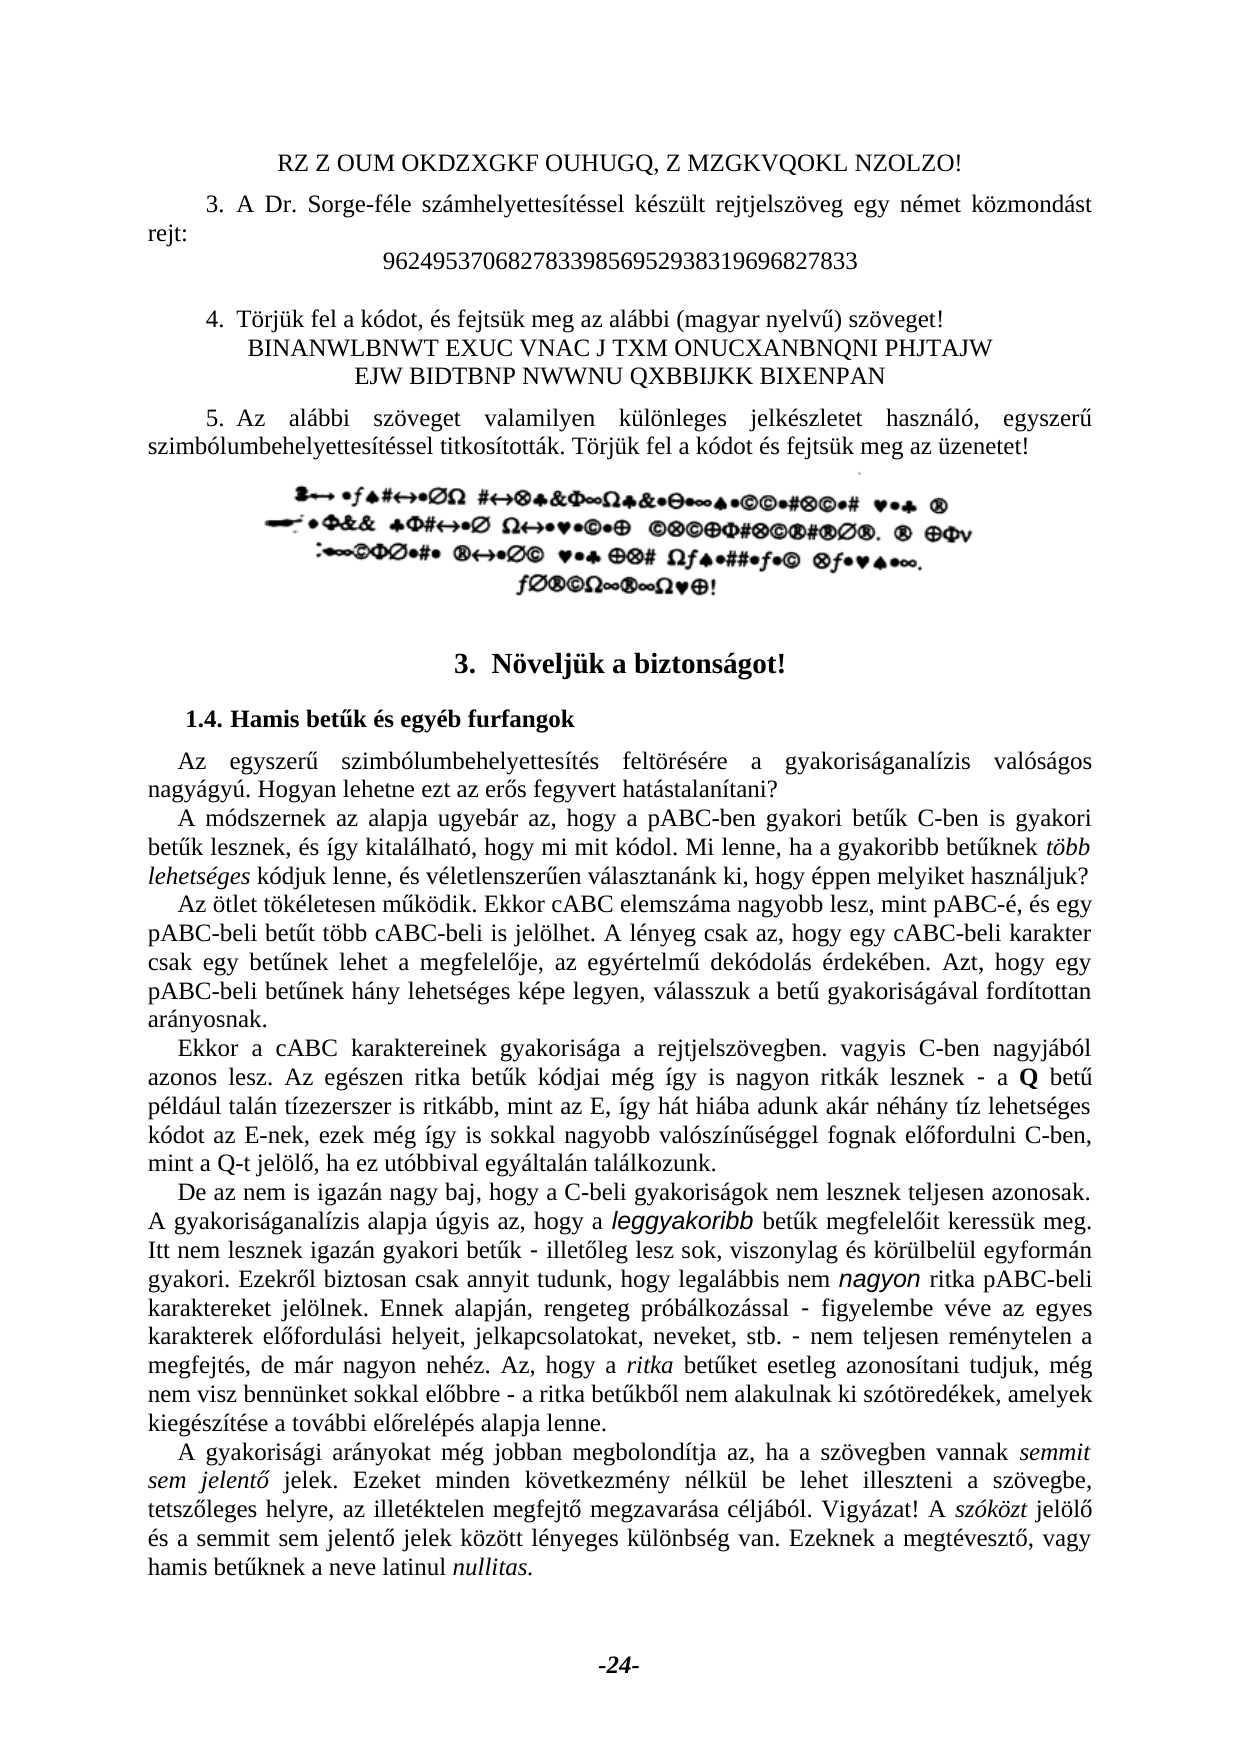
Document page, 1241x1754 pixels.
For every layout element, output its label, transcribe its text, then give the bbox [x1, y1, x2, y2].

text 96249537068278339856952938319696827833 [148, 246, 1093, 275]
text De az nem is igazán nagy baj, hogy a C-beli gyakoriságok nem lesznek teljesen azonosak. A gyakoriságanalízis alapja úgyis az, hogy a leggyakoribb betűk megfelelőit keressük meg. Itt nem lesznek igazán gyakori betűk - illetőleg lesz sok, viszonylag és körülbelül egyformán gyakori. Ezekről biztosan csak annyit tudunk, hogy legalábbis nem nagyon ritka pABC-beli karaktereket jelölnek. Ennek alapján, rengeteg próbálkozással - figyelembe véve az egyes karakterek előfordulási helyeit, jelkapcsolatokat, neveket, stb. - nem teljesen reménytelen a megfejtés, de már nagyon nehéz. Az, hogy a ritka betűket esetleg azonosítani tudjuk, még nem visz bennünket sokkal előbbre - a ritka betűkből nem alakulnak ki szótöredékek, amelyek kiegészítése a további előrelépés alapja lenne. [148, 1177, 1093, 1437]
list Törjük fel a kódot, és fejtsük meg az alábbi (magyar nyelvű) szöveget! [148, 304, 1093, 333]
text RZ Z OUM OKDZXGKF OUHUGQ, Z MZGKVQOKL NZOLZO! [148, 148, 1093, 176]
text A módszernek az alapja ugyebár az, hogy a pABC-ben gyakori betűk C-ben is gyakori betűk lesznek, és így kitalálható, hogy mi mit kódol. Mi lenne, ha a gyakoribb betűknek több lehetséges kódjuk lenne, és véletlenszerűen választanánk ki, hogy éppen melyiket használjuk? [148, 803, 1093, 889]
text A gyakorisági arányokat még jobban megbolondítja az, ha a szövegben vannak semmit sem jelentő jelek. Ezeket minden következmény nélkül be lehet illeszteni a szövegbe, tetszőleges helyre, az illetéktelen megfejtő megzavarása céljából. Vigyázat! A szóközt jelölő és a semmit sem jelentő jelek között lényeges különbség van. Ezeknek a megtévesztő, vagy hamis betűknek a neve latinul nullitas. [148, 1437, 1093, 1580]
list Növeljük a biztonságot! [148, 646, 1093, 679]
text Az ötlet tökéletesen működik. Ekkor cABC elemszáma nagyobb lesz, mint pABC-é, és egy pABC-beli betűt több cABC-beli is jelölhet. A lényeg csak az, hogy egy cABC-beli karakter csak egy betűnek lehet a megfelelője, az egyértelmű dekódolás érdekében. Azt, hogy egy pABC-beli betűnek hány lehetséges képe legyen, válasszuk a betű gyakoriságával fordítottan arányosnak. [148, 889, 1093, 1033]
text EJW BIDTBNP NWWNU QXBBIJKK BIXENPAN [148, 361, 1093, 390]
list Az alábbi szöveget valamilyen különleges jelkészletet használó, egyszerű szimbólumbehelyettesítéssel titkosították. Törjük fel a kódot és fejtsük meg az üzenetet! [148, 403, 1093, 460]
list A Dr. Sorge-féle számhelyettesítéssel készült rejtjelszöveg egy német közmondást rejt: [148, 189, 1093, 246]
text BINANWLBNWT EXUC VNAC J TXM ONUCXANBNQNI PHJTAJW [148, 333, 1093, 361]
text Az egyszerű szimbólumbehelyettesítés feltörésére a gyakoriságanalízis valóságos nagyágyú. Hogyan lehetne ezt az erős fegyvert hatástalanítani? [148, 746, 1093, 803]
subtitle Hamis betűk és egyéb furfangok [185, 704, 1093, 733]
text Ekkor a cABC karaktereinek gyakorisága a rejtjelszövegben. vagyis C-ben nagyjából azonos lesz. Az egészen ritka betűk kódjai még így is nagyon ritkák lesznek - a Q betű például talán tízezerszer is ritkább, mint az E, így hát hiába adunk akár néhány tíz lehetséges kódot az E-nek, ezek még így is sokkal nagyobb valószínűséggel fognak előfordulni C-ben, mint a Q-t jelölő, ha ez utóbbival egyáltalán találkozunk. [148, 1033, 1093, 1177]
